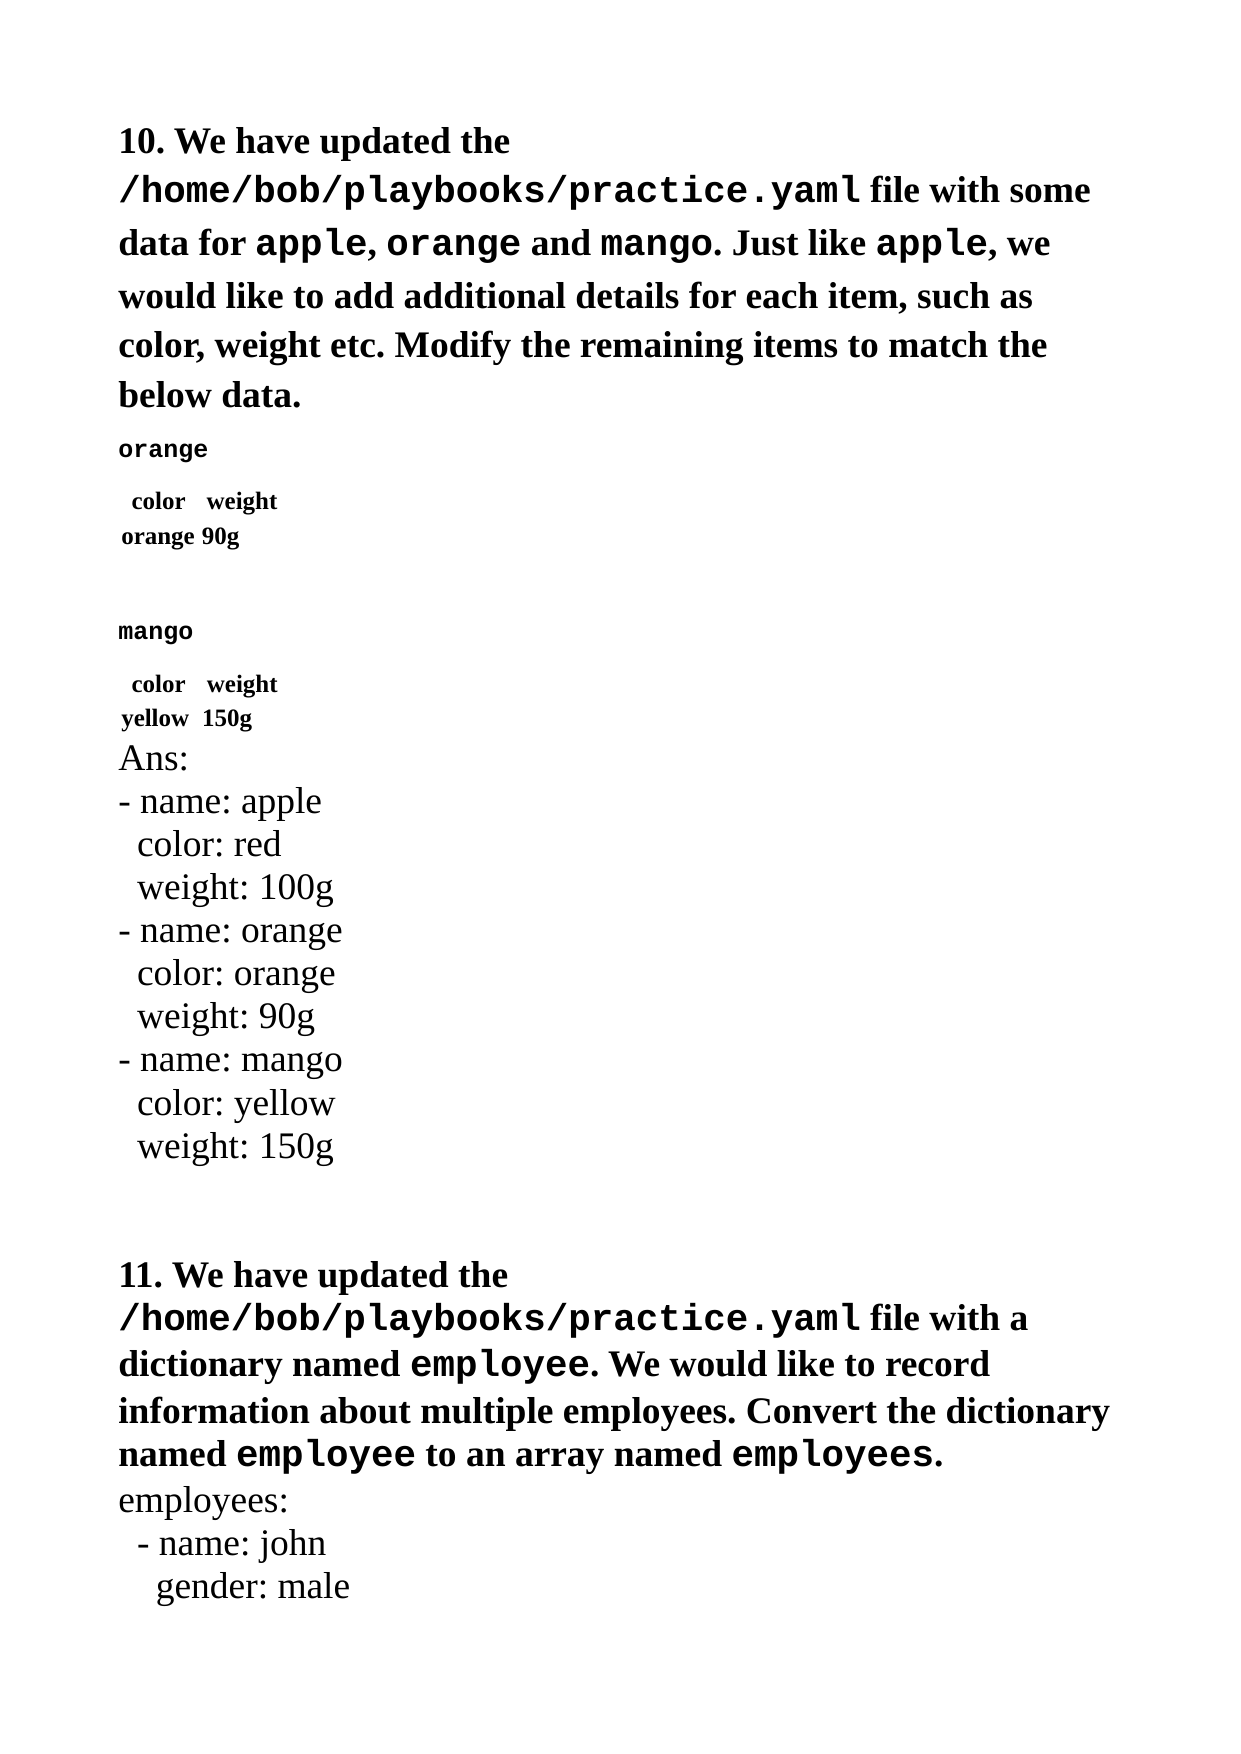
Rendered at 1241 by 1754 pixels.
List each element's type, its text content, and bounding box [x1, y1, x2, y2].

table_cell 150g [199, 700, 285, 735]
text weight: 90g [118, 994, 1122, 1037]
table_header weight [199, 484, 285, 518]
table_header color [118, 666, 199, 700]
table_cell orange [118, 518, 199, 553]
table_header color [118, 484, 199, 518]
text 11. We have updated the /home/bob/playbooks/practice.yaml file with a dictionary named employee. We would like to record information about multiple employees. Convert the dictionary named employee to an array named employees. [118, 1252, 1122, 1477]
table_cell 90g [199, 518, 285, 553]
text Ans: [118, 735, 1122, 778]
text weight: 150g [118, 1123, 1122, 1166]
text - name: john [118, 1521, 1122, 1564]
text - name: mango [118, 1037, 1122, 1080]
table_header weight [199, 666, 285, 700]
text - name: apple [118, 778, 1122, 821]
text orange [118, 436, 1122, 465]
text color: orange [118, 951, 1122, 994]
text color: red [118, 821, 1122, 864]
text mango [118, 553, 1122, 647]
text gender: male [118, 1564, 1122, 1607]
text weight: 100g [118, 864, 1122, 907]
text employees: [118, 1477, 1122, 1521]
table_cell yellow [118, 700, 199, 735]
text color: yellow [118, 1080, 1122, 1123]
text 10. We have updated the /home/bob/playbooks/practice.yaml file with some data for apple, orange and mango. Just like apple, we would like to add additional details for each item, such as color, weight etc. Modify the remaining items to match the below data. [118, 118, 1122, 415]
text - name: orange [118, 907, 1122, 951]
